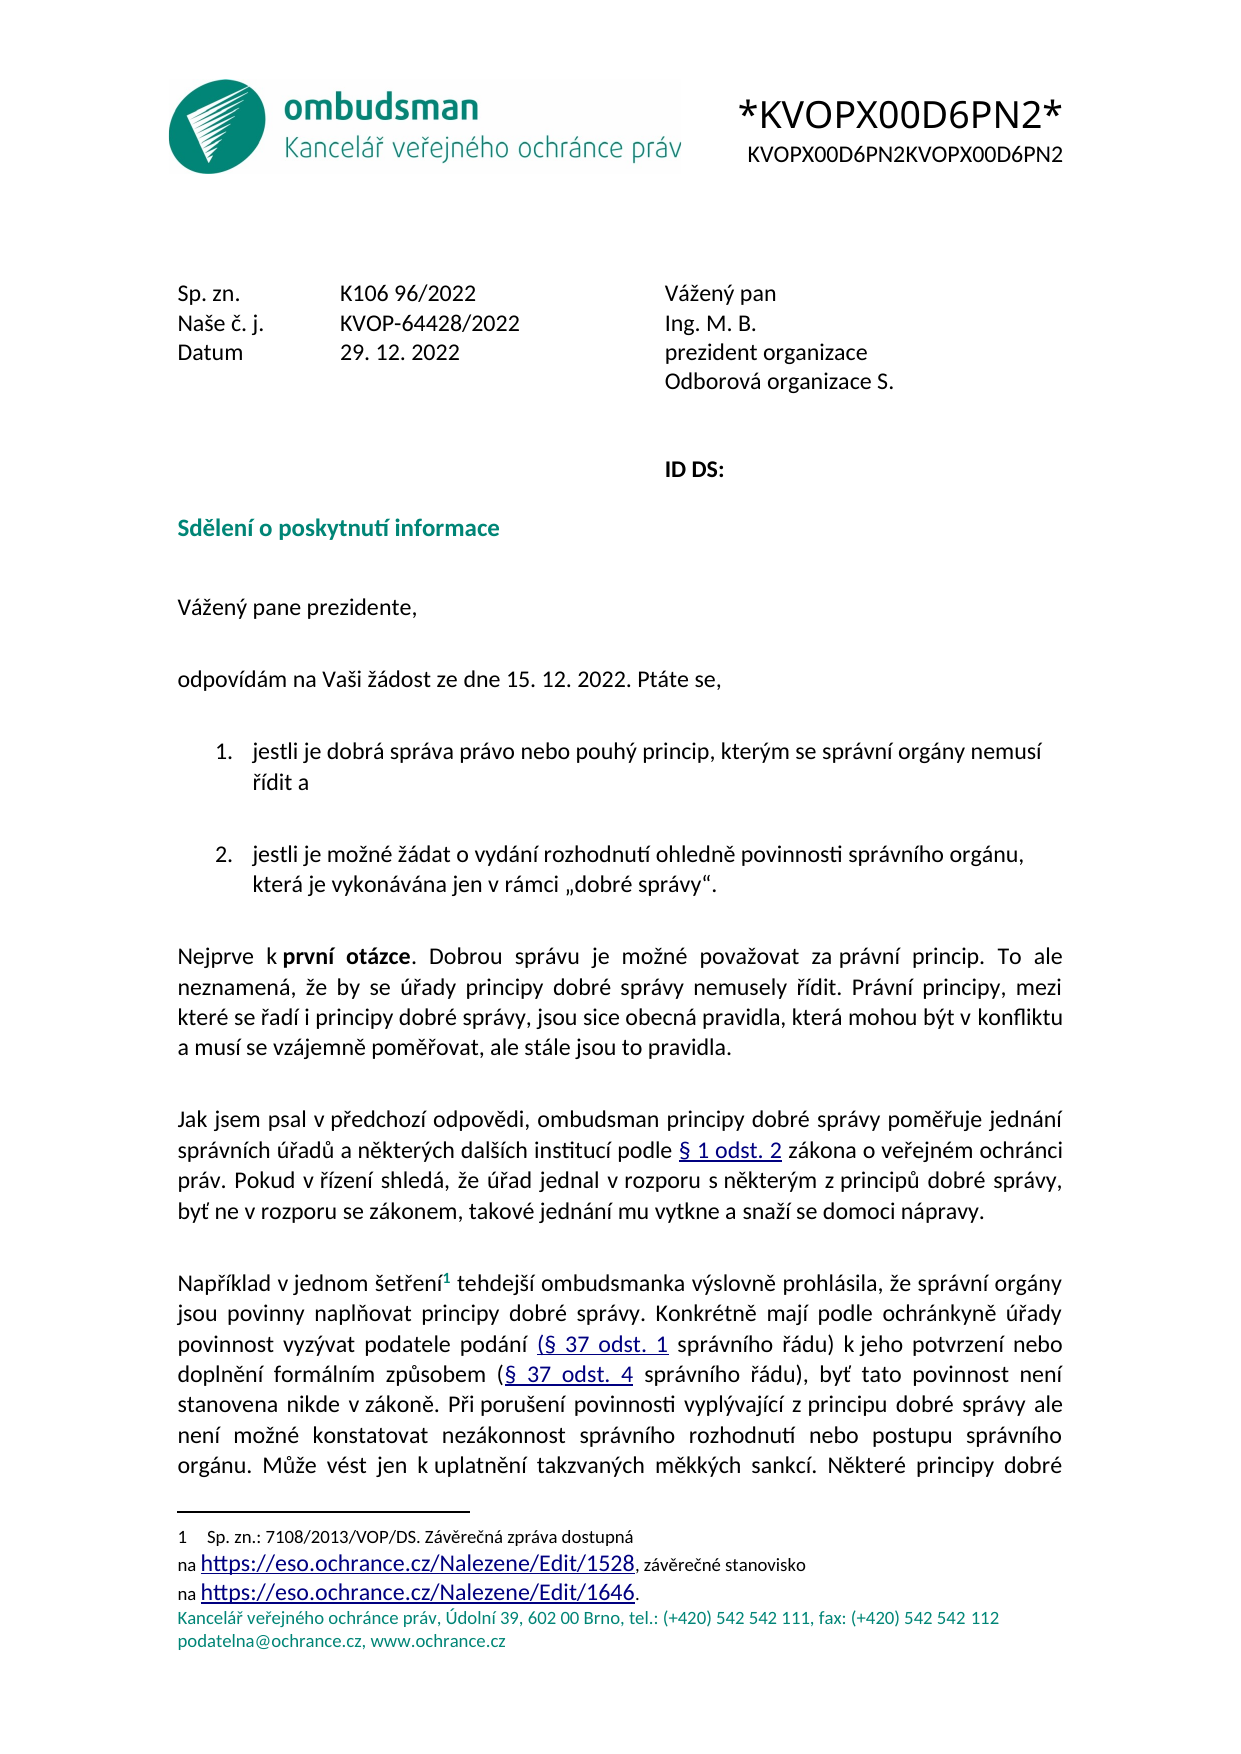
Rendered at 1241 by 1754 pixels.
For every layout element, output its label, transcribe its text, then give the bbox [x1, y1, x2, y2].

text Nejprve k první otázce. Dobrou správu je možné považovat za právní princip. To ale neznamená, že by se úřady principy dobré správy nemusely řídit. Právní principy, mezi které se řadí i principy dobré správy, jsou sice obecná pravidla, která mohou být v konfliktu a musí se vzájemně poměřovat, ale stále jsou to pravidla. [177, 941, 1063, 1062]
table_header K106 96/2022 KVOP-64428/2022 29. 12. 2022 [340, 220, 664, 513]
table_header Vážený pan Ing. M. B. prezident organizace Odborová organizace S. ID DS: [665, 220, 1085, 513]
subtitle Sdělení o poskytnutí informace [177, 513, 1063, 543]
list jestli je dobrá správa právo nebo pouhý princip, kterým se správní orgány nemusí řídit a [215, 736, 1063, 796]
text Jak jsem psal v předchozí odpovědi, ombudsman principy dobré správy poměřuje jednání správních úřadů a některých dalších institucí podle § 1 odst. 2 zákona o veřejném ochránci práv. Pokud v řízení shledá, že úřad jednal v rozporu s některým z principů dobré správy, byť ne v rozporu se zákonem, takové jednání mu vytkne a snaží se domoci nápravy. [177, 1104, 1063, 1225]
text Vážený pane prezidente, [177, 592, 1063, 621]
text Sp. zn.: 7108/2013/VOP/DS. Závěrečná zpráva dostupná na https://eso.ochrance.cz/Nalezene/Edit/1528, závěrečné stanovisko na https://eso.ochrance.cz/Nalezene/Edit/1646. [177, 1525, 1063, 1606]
list jestli je možné žádat o vydání rozhodnutí ohledně povinnosti správního orgánu, která je vykonávána jen v rámci „dobré správy“. [215, 839, 1063, 898]
text odpovídám na Vaši žádost ze dne 15. 12. 2022. Ptáte se, [177, 664, 1063, 693]
text Například v jednom šetření tehdejší ombudsmanka výslovně prohlásila, že správní orgány jsou povinny naplňovat principy dobré správy. Konkrétně mají podle ochránkyně úřady povinnost vyzývat podatele podání (§ 37 odst. 1 správního řádu) k jeho potvrzení nebo doplnění formálním způsobem (§ 37 odst. 4 správního řádu), byť tato povinnost není stanovena nikde v zákoně. Při porušení povinnosti vyplývající z principu dobré správy ale není možné konstatovat nezákonnost správního rozhodnutí nebo postupu správního orgánu. Může vést jen k uplatnění takzvaných měkkých sankcí. Některé principy dobré [177, 1268, 1063, 1479]
table_header Sp. zn. Naše č. j. Datum [177, 220, 340, 513]
